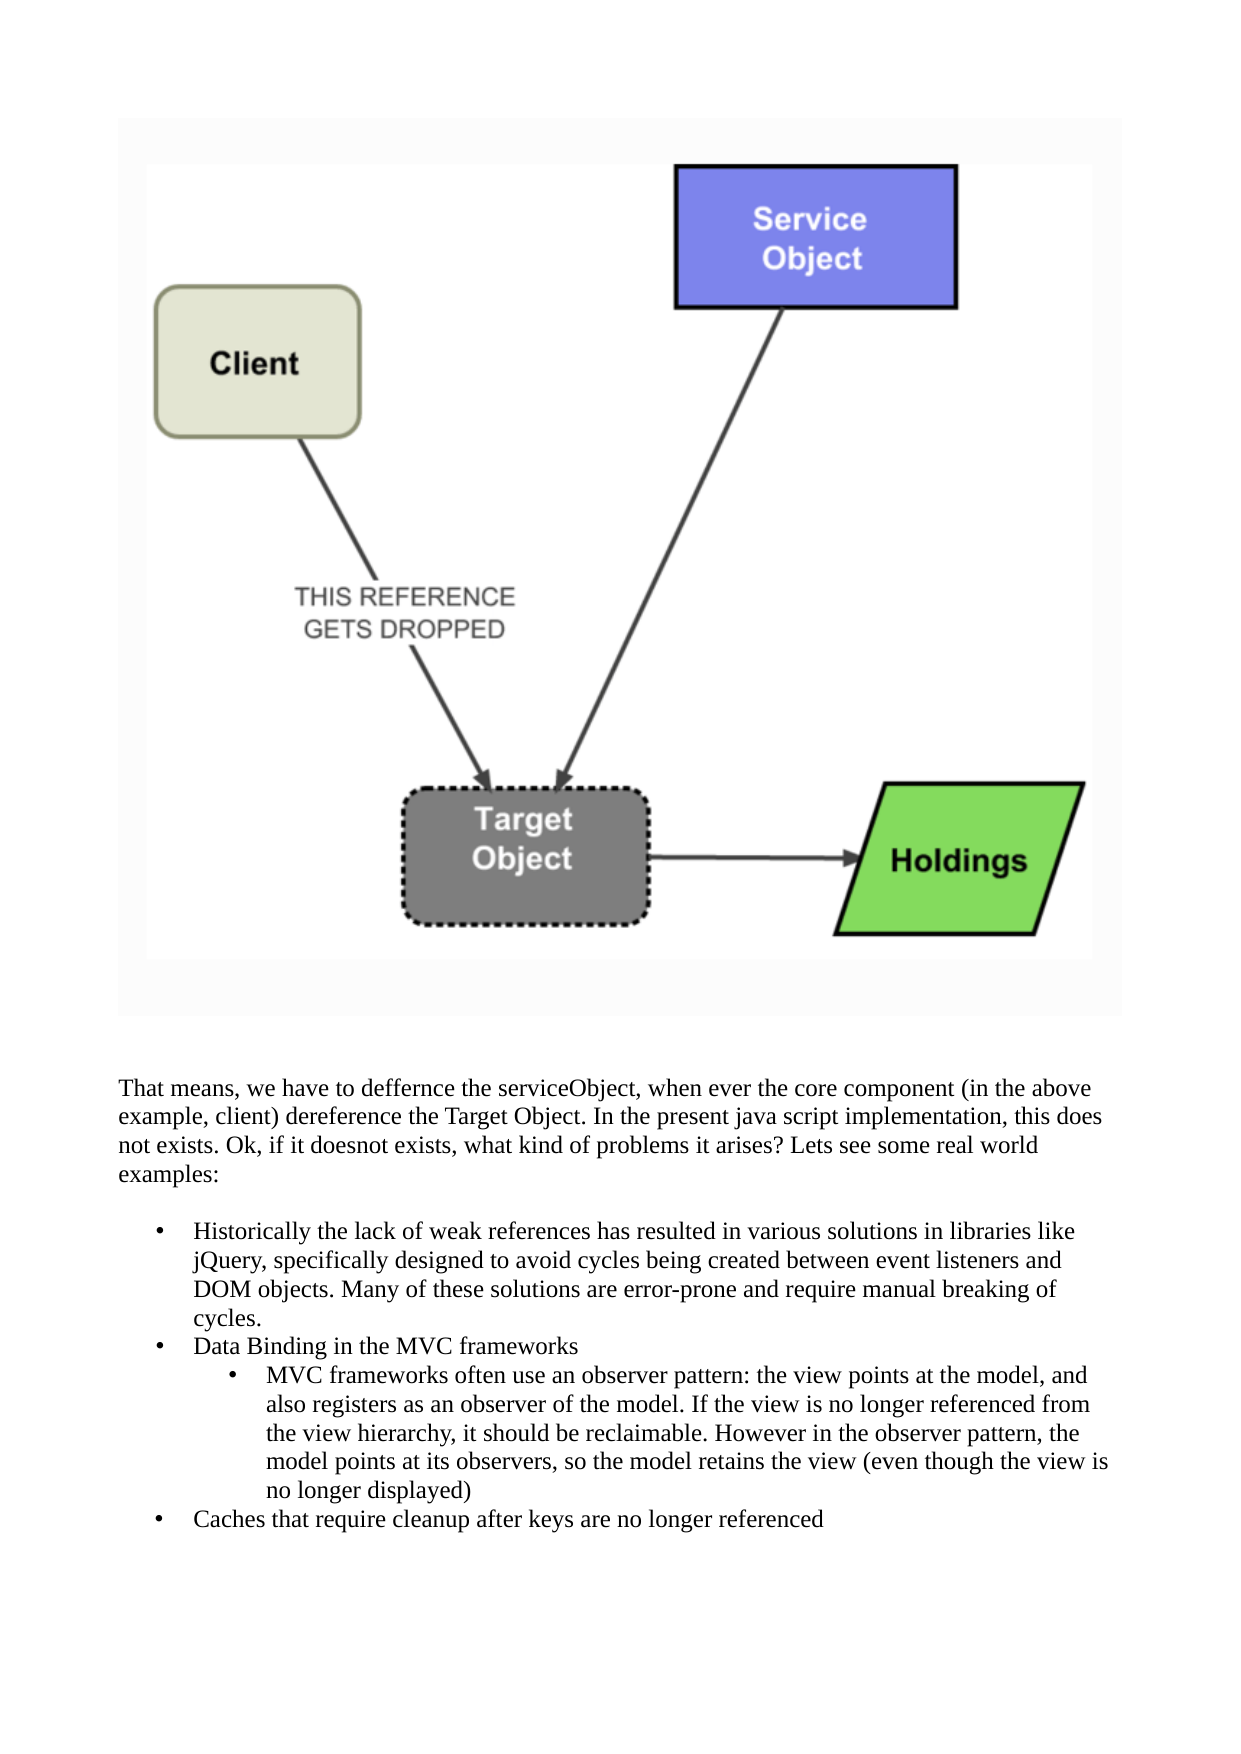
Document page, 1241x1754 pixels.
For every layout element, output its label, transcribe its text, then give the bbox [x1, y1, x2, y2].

picture [118, 118, 1123, 1016]
list Historically the lack of weak references has resulted in various solutions in libraries like jQuery, specifically designed to avoid cycles being created between event listeners and DOM objects. Many of these solutions are error-prone and require manual breaking of cycles. [156, 1216, 1122, 1331]
list Data Binding in the MVC frameworks [156, 1331, 1122, 1360]
text That means, we have to deffernce the serviceObject, when ever the core component (in the above example, client) dereference the Target Object. In the present java script implementation, this does not exists. Ok, if it doesnot exists, what kind of problems it arises? Lets see some real world examples: [118, 1073, 1122, 1188]
list MVC frameworks often use an observer pattern: the view points at the model, and also registers as an observer of the model. If the view is no longer referenced from the view hierarchy, it should be reclaimable. However in the observer pattern, the model points at its observers, so the model retains the view (even though the view is no longer displayed) [228, 1360, 1122, 1504]
list Caches that require cleanup after keys are no longer referenced [154, 1504, 1122, 1533]
